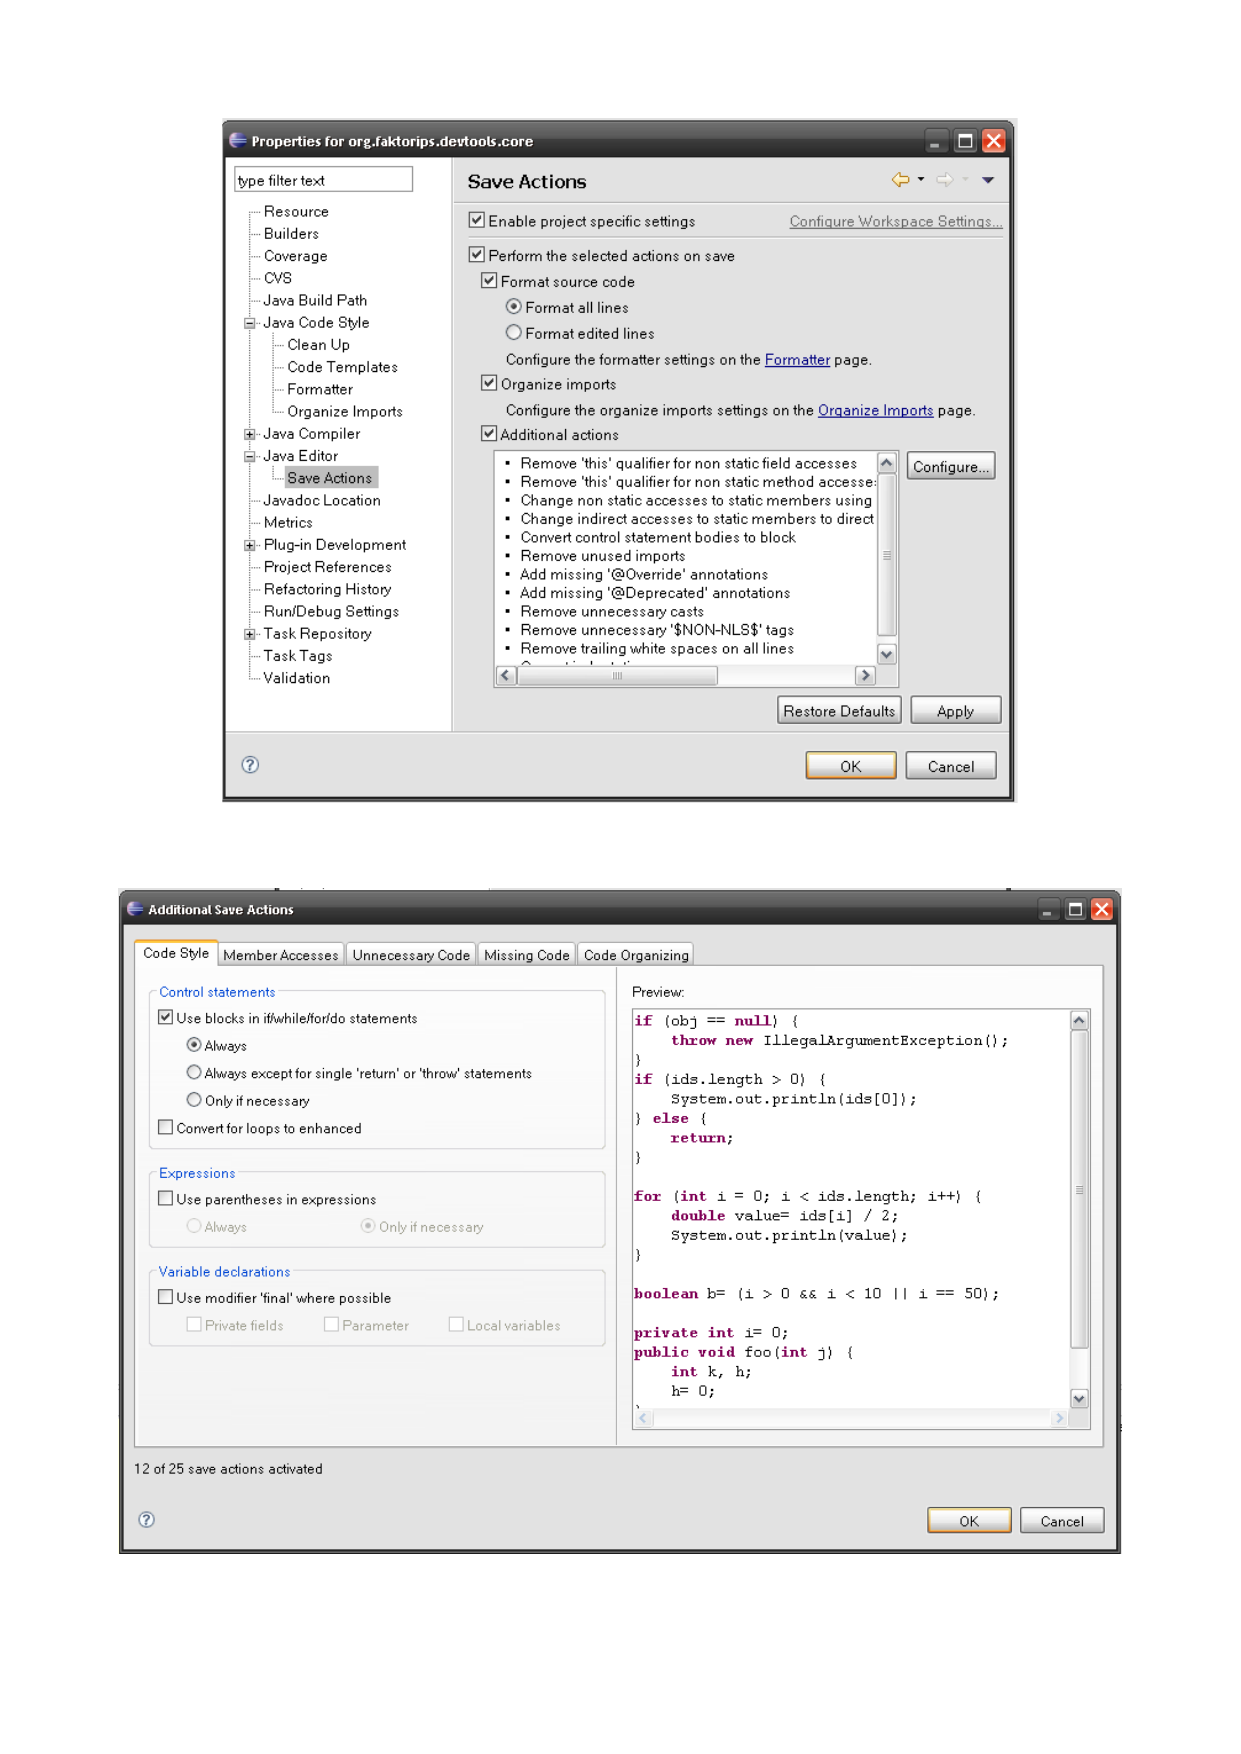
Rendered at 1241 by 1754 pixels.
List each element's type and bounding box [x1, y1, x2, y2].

picture [222, 118, 1018, 803]
picture [118, 888, 1122, 1554]
